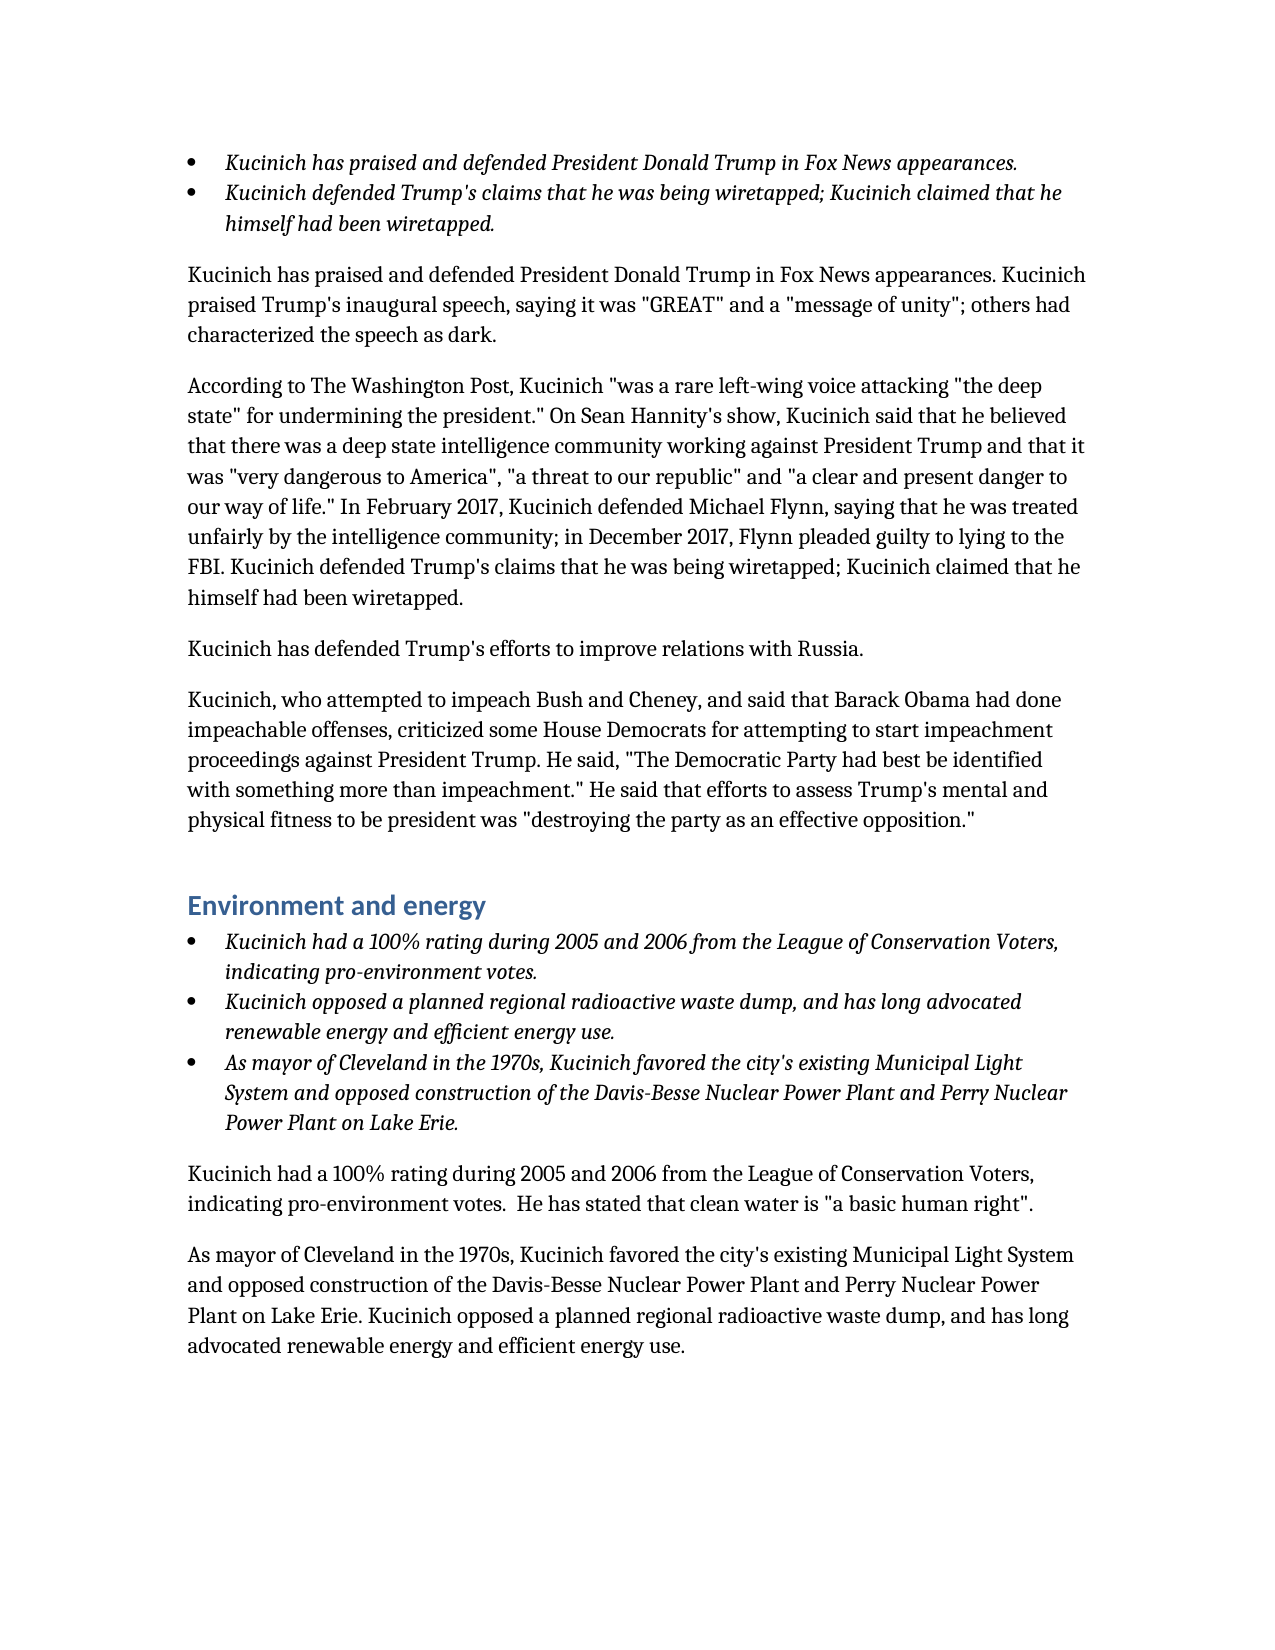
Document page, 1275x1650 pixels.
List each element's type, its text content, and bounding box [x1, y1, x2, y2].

text Kucinich, who attempted to impeach Bush and Cheney, and said that Barack Obama had done impeachable offenses, criticized some House Democrats for attempting to start impeachment proceedings against President Trump. He said, "The Democratic Party had best be identified with something more than impeachment." He said that efforts to assess Trump's mental and physical fitness to be president was "destroying the party as an effective opposition." [187, 686, 1087, 834]
list Kucinich had a 100% rating during 2005 and 2006 from the League of Conservation Voters, indicating pro-environment votes. [187, 928, 1087, 985]
text Kucinich had a 100% rating during 2005 and 2006 from the League of Conservation Voters, indicating pro-environment votes. He has stated that clean water is "a basic human right". [187, 1161, 1087, 1217]
list As mayor of Cleveland in the 1970s, Kucinich favored the city's existing Municipal Light System and opposed construction of the Davis-Besse Nuclear Power Plant and Perry Nuclear Power Plant on Lake Erie. [187, 1049, 1087, 1136]
subtitle Environment and energy [187, 887, 1087, 923]
text As mayor of Cleveland in the 1970s, Kucinich favored the city's existing Municipal Light System and opposed construction of the Davis-Besse Nuclear Power Plant and Perry Nuclear Power Plant on Lake Erie. Kucinich opposed a planned regional radioactive waste dump, and has long advocated renewable energy and efficient energy use. [187, 1242, 1087, 1359]
list Kucinich has praised and defended President Donald Trump in Fox News appearances. [187, 150, 1087, 176]
text Kucinich has defended Trump's efforts to improve relations with Russia. [187, 635, 1087, 662]
text According to The Washington Post, Kucinich "was a rare left-wing voice attacking "the deep state" for undermining the president." On Sean Hannity's show, Kucinich said that he believed that there was a deep state intelligence community working against President Trump and that it was "very dangerous to America", "a threat to our republic" and "a clear and present danger to our way of life." In February 2017, Kucinich defended Michael Flynn, saying that he was treated unfairly by the intelligence community; in December 2017, Flynn pleaded guilty to lying to the FBI. Kucinich defended Trump's claims that he was being wiretapped; Kucinich claimed that he himself had been wiretapped. [187, 373, 1087, 611]
list Kucinich defended Trump's claims that he was being wiretapped; Kucinich claimed that he himself had been wiretapped. [187, 180, 1087, 237]
text Kucinich has praised and defended President Donald Trump in Fox News appearances. Kucinich praised Trump's inaugural speech, saying it was "GREAT" and a "message of unity"; others had characterized the speech as dark. [187, 261, 1087, 348]
list Kucinich opposed a planned regional radioactive waste dump, and has long advocated renewable energy and efficient energy use. [187, 989, 1087, 1045]
